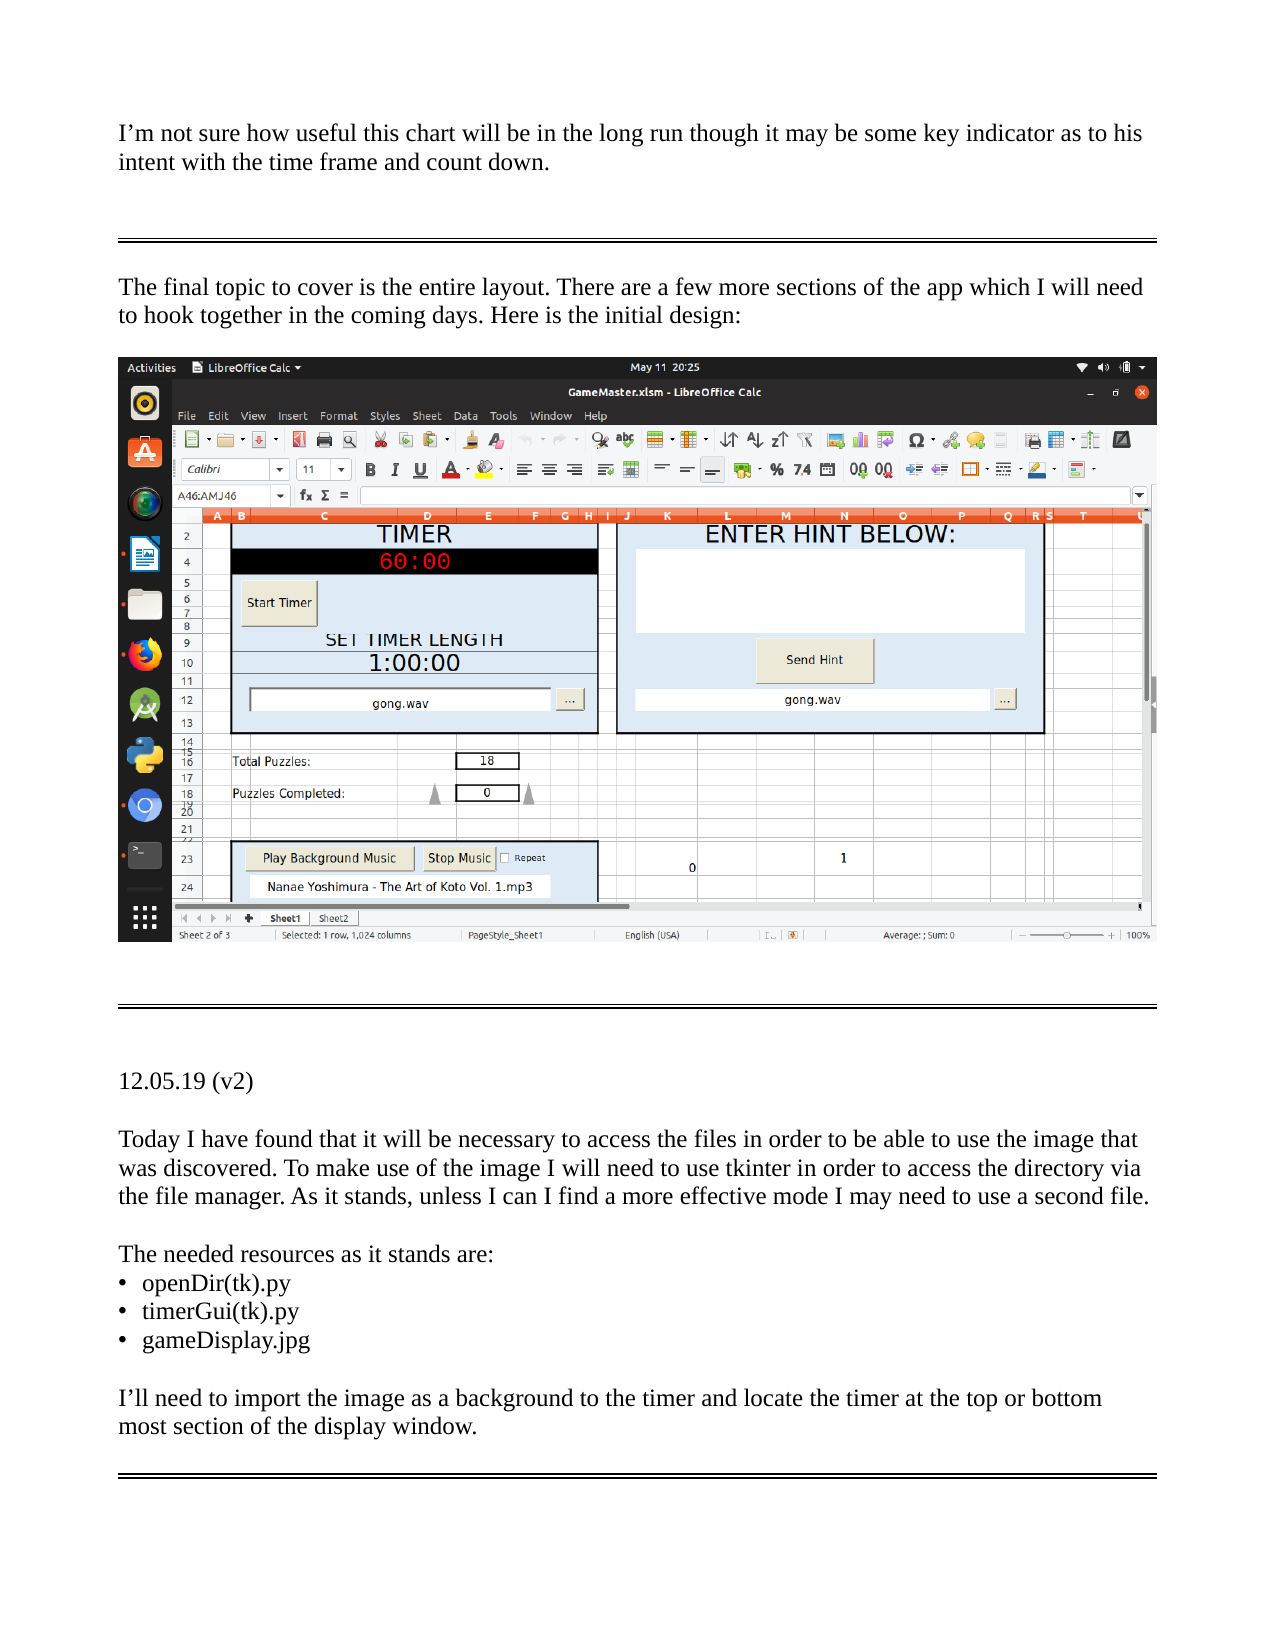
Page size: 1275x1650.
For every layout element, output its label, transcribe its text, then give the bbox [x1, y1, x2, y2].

list openDir(tk).py [118, 1268, 1157, 1296]
text Today I have found that it will be necessary to access the files in order to be able to use the image that was discovered. To make use of the image I will need to use tkinter in order to access the directory via the file manager. As it stands, unless I can I find a more effective mode I may need to use a second file. [118, 1124, 1157, 1210]
list timerGui(tk).py [118, 1296, 1157, 1325]
list gameDisplay.jpg [118, 1325, 1157, 1354]
picture [118, 357, 1157, 942]
text I’ll need to import the image as a background to the timer and locate the timer at the top or bottom most section of the display window. [118, 1383, 1157, 1440]
text The needed resources as it stands are: [118, 1239, 1157, 1268]
text The final topic to cover is the entire layout. There are a few more sections of the app which I will need to hook together in the coming days. Here is the initial design: [118, 272, 1157, 329]
text I’m not sure how useful this chart will be in the long run though it may be some key indicator as to his intent with the time frame and count down. [118, 118, 1157, 176]
text 12.05.19 (v2) [118, 1066, 1157, 1095]
